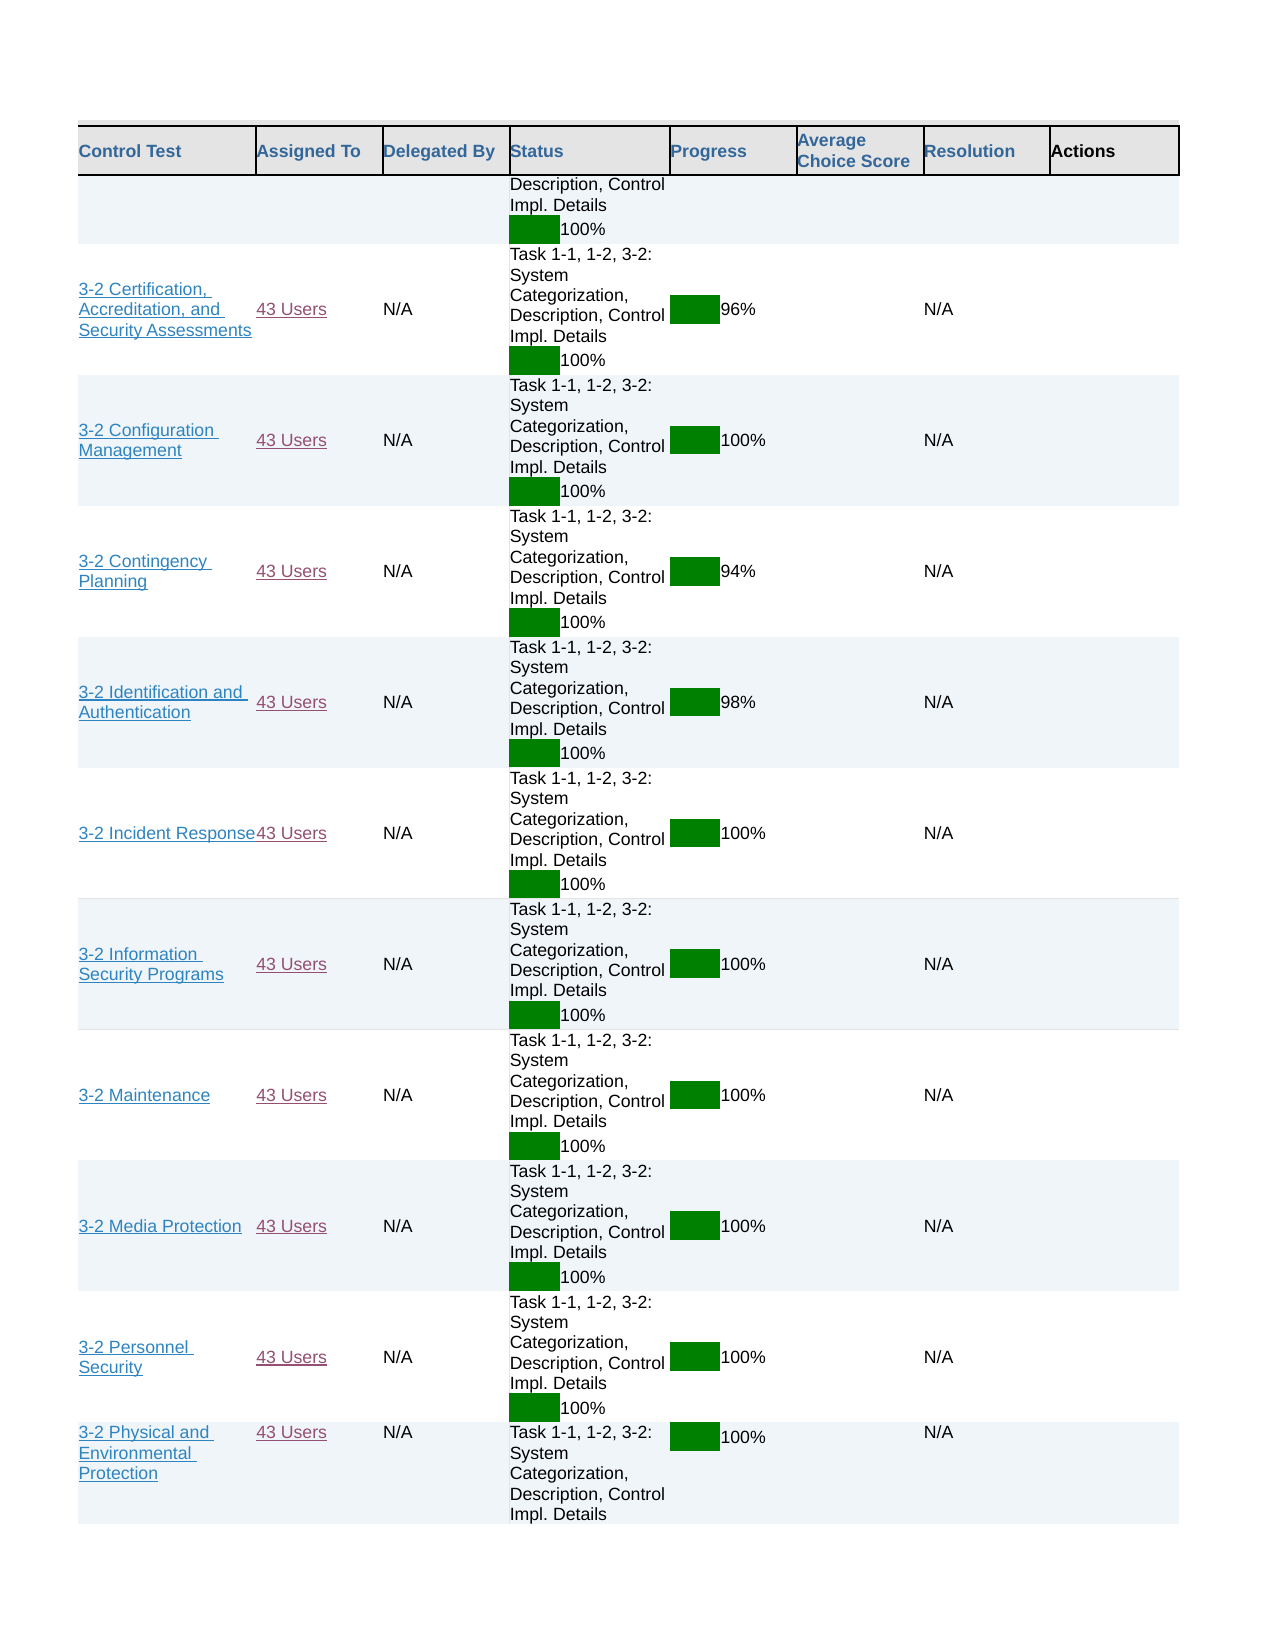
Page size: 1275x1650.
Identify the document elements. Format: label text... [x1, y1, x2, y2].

table_cell 43 Users [256, 637, 383, 768]
table_cell [670, 1422, 797, 1524]
table_header 100% [720, 1211, 768, 1240]
table_header 100% [720, 1422, 768, 1451]
table_cell Task 1-1, 1-2, 3-2: System Categorization, Description, Control Impl. Details [510, 1422, 670, 1524]
table_cell [670, 1030, 797, 1160]
table_cell 43 Users [256, 768, 383, 898]
table_cell [797, 176, 924, 244]
table_cell [670, 176, 797, 244]
table_header 100% [720, 1343, 768, 1371]
table_cell [797, 1030, 924, 1160]
table_cell 3-2 Personnel Security [78, 1291, 256, 1422]
table_cell Task 1-1, 1-2, 3-2: System Categorization, Description, Control Impl. Details [510, 506, 670, 637]
table_cell N/A [924, 1160, 1050, 1291]
table_header 100% [560, 1001, 608, 1029]
table_cell N/A [383, 1030, 509, 1160]
table_header [78, 120, 1179, 125]
table_cell [1050, 768, 1179, 898]
table_cell Task 1-1, 1-2, 3-2: System Categorization, Description, Control Impl. Details [510, 637, 670, 768]
table_cell Task 1-1, 1-2, 3-2: System Categorization, Description, Control Impl. Details [510, 1291, 670, 1422]
table_cell [1050, 637, 1179, 768]
table_cell [1050, 1422, 1179, 1524]
table_cell [1050, 244, 1179, 375]
table_header 100% [560, 1263, 608, 1291]
table_cell Resolution [925, 127, 1049, 174]
table_cell N/A [924, 1030, 1050, 1160]
table_cell [797, 768, 924, 898]
table_cell N/A [383, 506, 509, 637]
table_cell N/A [924, 768, 1050, 898]
table_cell 3-2 Maintenance [78, 1030, 256, 1160]
table_cell Control Test [78, 127, 255, 174]
table_cell [797, 1291, 924, 1422]
table_cell [797, 244, 924, 375]
table_cell 3-2 Incident Response [78, 842, 256, 898]
table_cell N/A [924, 375, 1050, 506]
table_cell Task 1-1, 1-2, 3-2: System Categorization, Description, Control Impl. Details [510, 375, 670, 506]
table_cell [797, 1160, 924, 1291]
table_cell [670, 768, 797, 898]
table_cell [1050, 506, 1179, 637]
table_cell 43 Users [256, 375, 383, 506]
table_cell Task 1-1, 1-2, 3-2: System Categorization, Description, Control Impl. Details [510, 899, 670, 1029]
table_cell 43 Users [256, 899, 383, 1029]
table_cell Status [511, 127, 669, 174]
table_cell Task 1-1, 1-2, 3-2: System Categorization, Description, Control Impl. Details [510, 768, 670, 898]
table_header 98% [720, 688, 758, 716]
table_cell Task 1-1, 1-2, 3-2: System Categorization, Description, Control Impl. Details [510, 1030, 670, 1160]
table_cell N/A [383, 244, 509, 375]
table_cell 43 Users [256, 1422, 383, 1524]
table_cell 43 Users [256, 244, 383, 375]
table_cell [670, 506, 797, 637]
table_header 100% [720, 950, 768, 978]
table_cell N/A [383, 1422, 509, 1524]
table_header 100% [720, 819, 768, 847]
table_cell [1050, 1030, 1179, 1160]
table_cell N/A [924, 637, 1050, 768]
table_cell N/A [383, 768, 509, 898]
table_header 100% [560, 215, 608, 244]
table_cell [670, 1291, 797, 1422]
table_cell N/A [924, 1291, 1050, 1422]
table_cell 43 Users [256, 1291, 383, 1422]
table_header 100% [720, 1081, 768, 1109]
table_cell N/A [383, 637, 509, 768]
table_cell [797, 375, 924, 506]
table_cell [383, 176, 509, 244]
table_cell [797, 1422, 924, 1524]
table_cell Average Choice Score [798, 127, 923, 174]
table_cell Actions [1051, 127, 1178, 174]
table_cell N/A [383, 899, 509, 1029]
table_cell 43 Users [256, 1030, 383, 1160]
table_cell Description, Control Impl. Details [510, 176, 670, 244]
table_cell 3-2 Media Protection [78, 1160, 256, 1291]
table_cell [670, 375, 797, 506]
table_header 100% [720, 426, 768, 454]
table_cell [924, 176, 1050, 244]
table_cell Task 1-1, 1-2, 3-2: System Categorization, Description, Control Impl. Details [510, 244, 670, 375]
table_cell N/A [924, 244, 1050, 375]
table_cell 43 Users [256, 1160, 383, 1291]
table_cell [1050, 1160, 1179, 1291]
table_header 100% [560, 1394, 608, 1422]
table_header 100% [560, 739, 608, 767]
table_header 94% [720, 557, 758, 586]
table_cell [256, 176, 383, 244]
table_cell [78, 176, 256, 244]
table_cell N/A [924, 1422, 1050, 1524]
table_cell [1050, 375, 1179, 506]
table_cell [1050, 1291, 1179, 1422]
table_cell N/A [383, 1291, 509, 1422]
table_cell 3-2 Configuration Management [78, 375, 256, 506]
table_cell 3-2 Identification and Authentication [78, 637, 256, 768]
table_cell 43 Users [256, 506, 383, 637]
table_cell 3-2 Information Security Programs [78, 899, 256, 1029]
table_cell Progress [671, 127, 796, 174]
table_cell Delegated By [384, 127, 509, 174]
table_cell [797, 506, 924, 637]
table_cell N/A [924, 506, 1050, 637]
table_cell 3-2 Physical and Environmental Protection [78, 1422, 256, 1524]
table_cell N/A [924, 899, 1050, 1029]
table_cell Assigned To [257, 127, 382, 174]
table_header 100% [560, 477, 608, 506]
table_cell [797, 637, 924, 768]
table_cell 3-2 Incident Response [78, 768, 256, 841]
table_cell [1050, 899, 1179, 1029]
table_cell [670, 244, 797, 375]
table_header 100% [560, 346, 608, 375]
table_header 100% [560, 608, 608, 637]
table_cell N/A [383, 375, 509, 506]
table_cell 3-2 Contingency Planning [78, 506, 256, 637]
table_cell N/A [383, 1160, 509, 1291]
table_cell Task 1-1, 1-2, 3-2: System Categorization, Description, Control Impl. Details [510, 1160, 670, 1291]
table_header 100% [560, 870, 608, 898]
table_header 96% [720, 295, 758, 324]
table_cell 3-2 Certification, Accreditation, and Security Assessments [78, 244, 256, 375]
table_cell [797, 899, 924, 1029]
table_cell [1050, 176, 1179, 244]
table_cell [670, 637, 797, 768]
table_cell [670, 899, 797, 1029]
table_header 100% [560, 1132, 608, 1160]
table_cell [670, 1160, 797, 1291]
